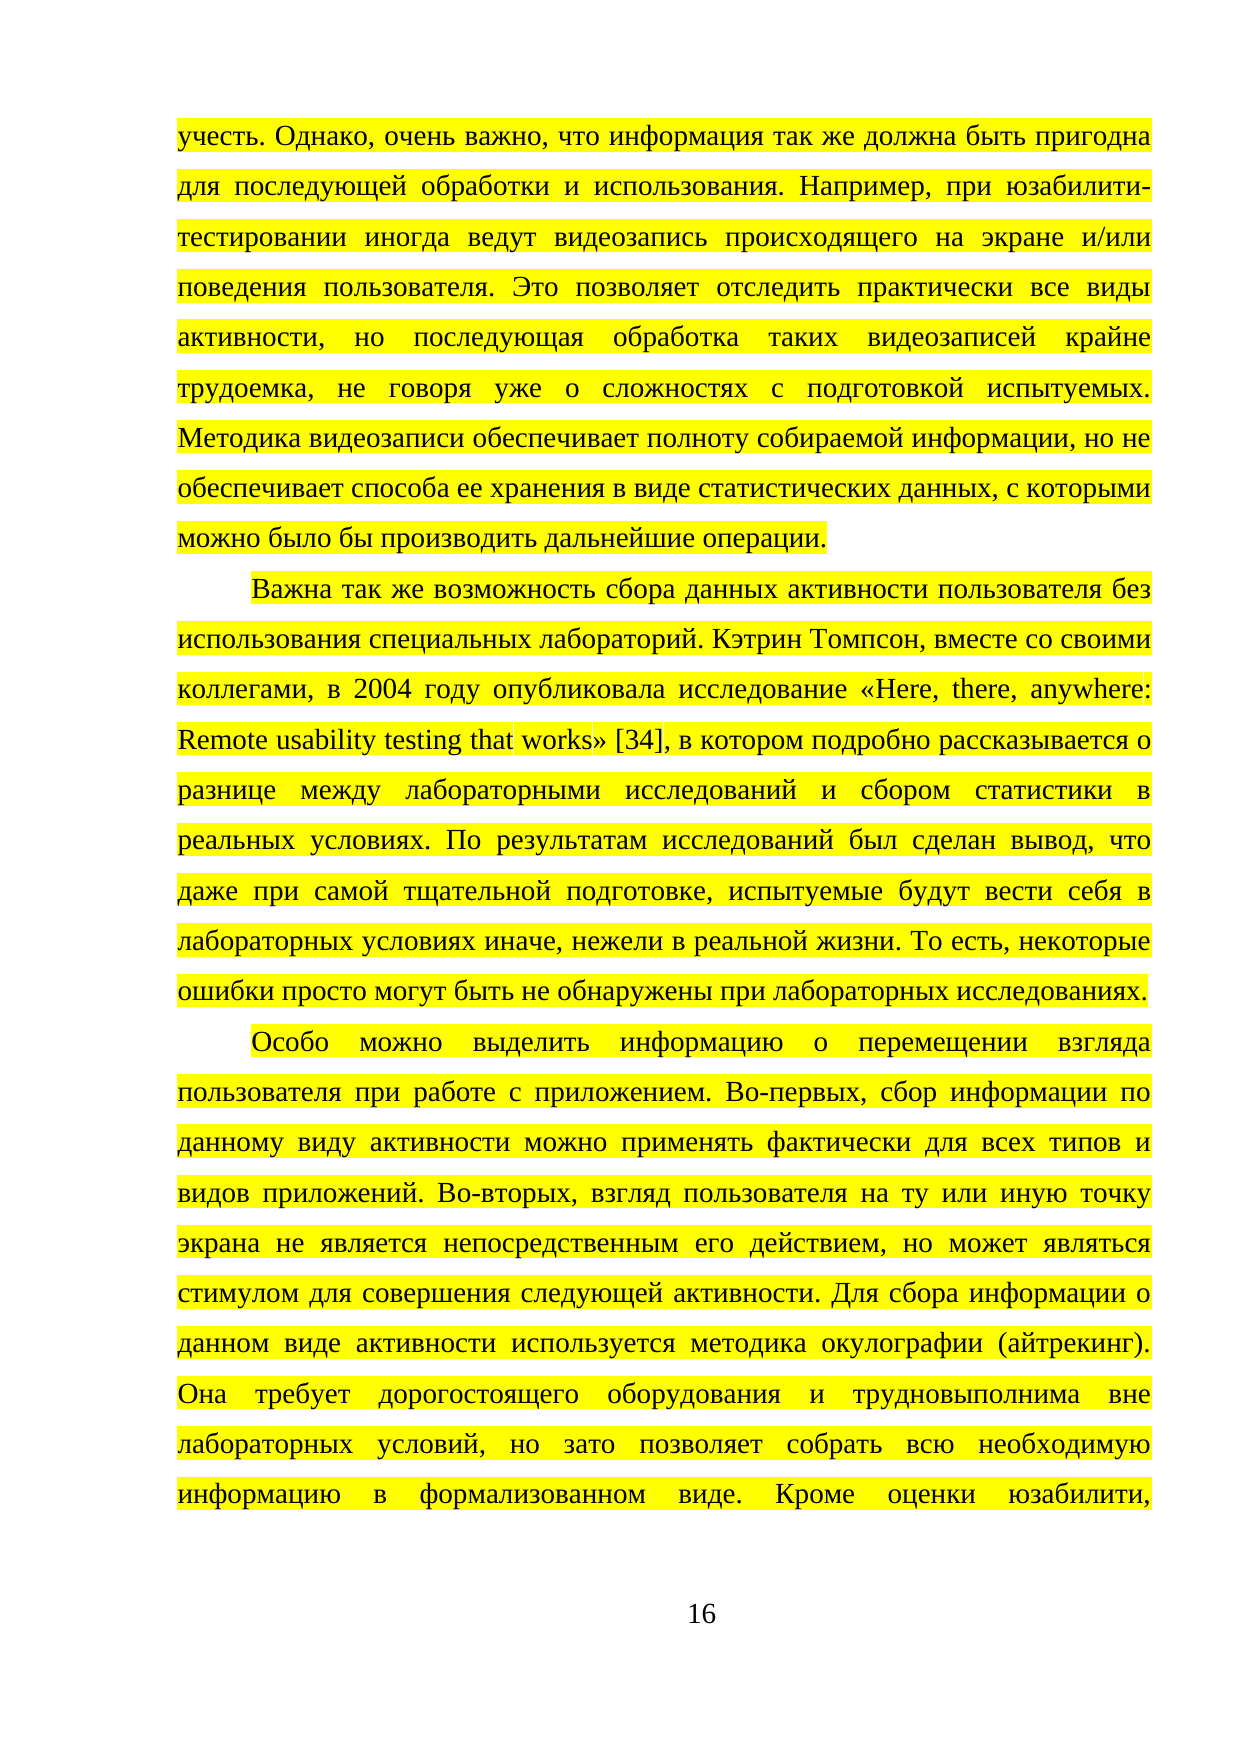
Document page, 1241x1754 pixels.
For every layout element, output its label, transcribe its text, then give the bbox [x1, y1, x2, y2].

text Особо можно выделить информацию о перемещении взгляда пользователя при работе с приложением. Во-первых, сбор информации по данному виду активности можно применять фактически для всех типов и видов приложений. Во-вторых, взгляд пользователя на ту или иную точку экрана не является непосредственным его действием, но может являться стимулом для совершения следующей активности. Для сбора информации о данном виде активности используется методика окулографии (айтрекинг). Она требует дорогостоящего оборудования и трудновыполнима вне лабораторных условий, но зато позволяет собрать всю необходимую информацию в формализованном виде. Кроме оценки юзабилити, [177, 1024, 1152, 1510]
text Важна так же возможность сбора данных активности пользователя без использования специальных лабораторий. Кэтрин Томпсон, вместе со своими коллегами, в 2004 году опубликовала исследование «Here, there, anywhere: Remote usability testing that works» [ CITATION Tho04 \l 1049 ], в котором подробно рассказывается о разнице между лабораторными исследований и сбором статистики в реальных условиях. По результатам исследований был сделан вывод, что даже при самой тщательной подготовке, испытуемые будут вести себя в лабораторных условиях иначе, нежели в реальной жизни. То есть, некоторые ошибки просто могут быть не обнаружены при лабораторных исследованиях. [177, 571, 1152, 1007]
text учесть. Однако, очень важно, что информация так же должна быть пригодна для последующей обработки и использования. Например, при юзабилити-тестировании иногда ведут видеозапись происходящего на экране и/или поведения пользователя. Это позволяет отследить практически все виды активности, но последующая обработка таких видеозаписей крайне трудоемка, не говоря уже о сложностях с подготовкой испытуемых. Методика видеозаписи обеспечивает полноту собираемой информации, но не обеспечивает способа ее хранения в виде статистических данных, с которыми можно было бы производить дальнейшие операции. [177, 118, 1152, 554]
